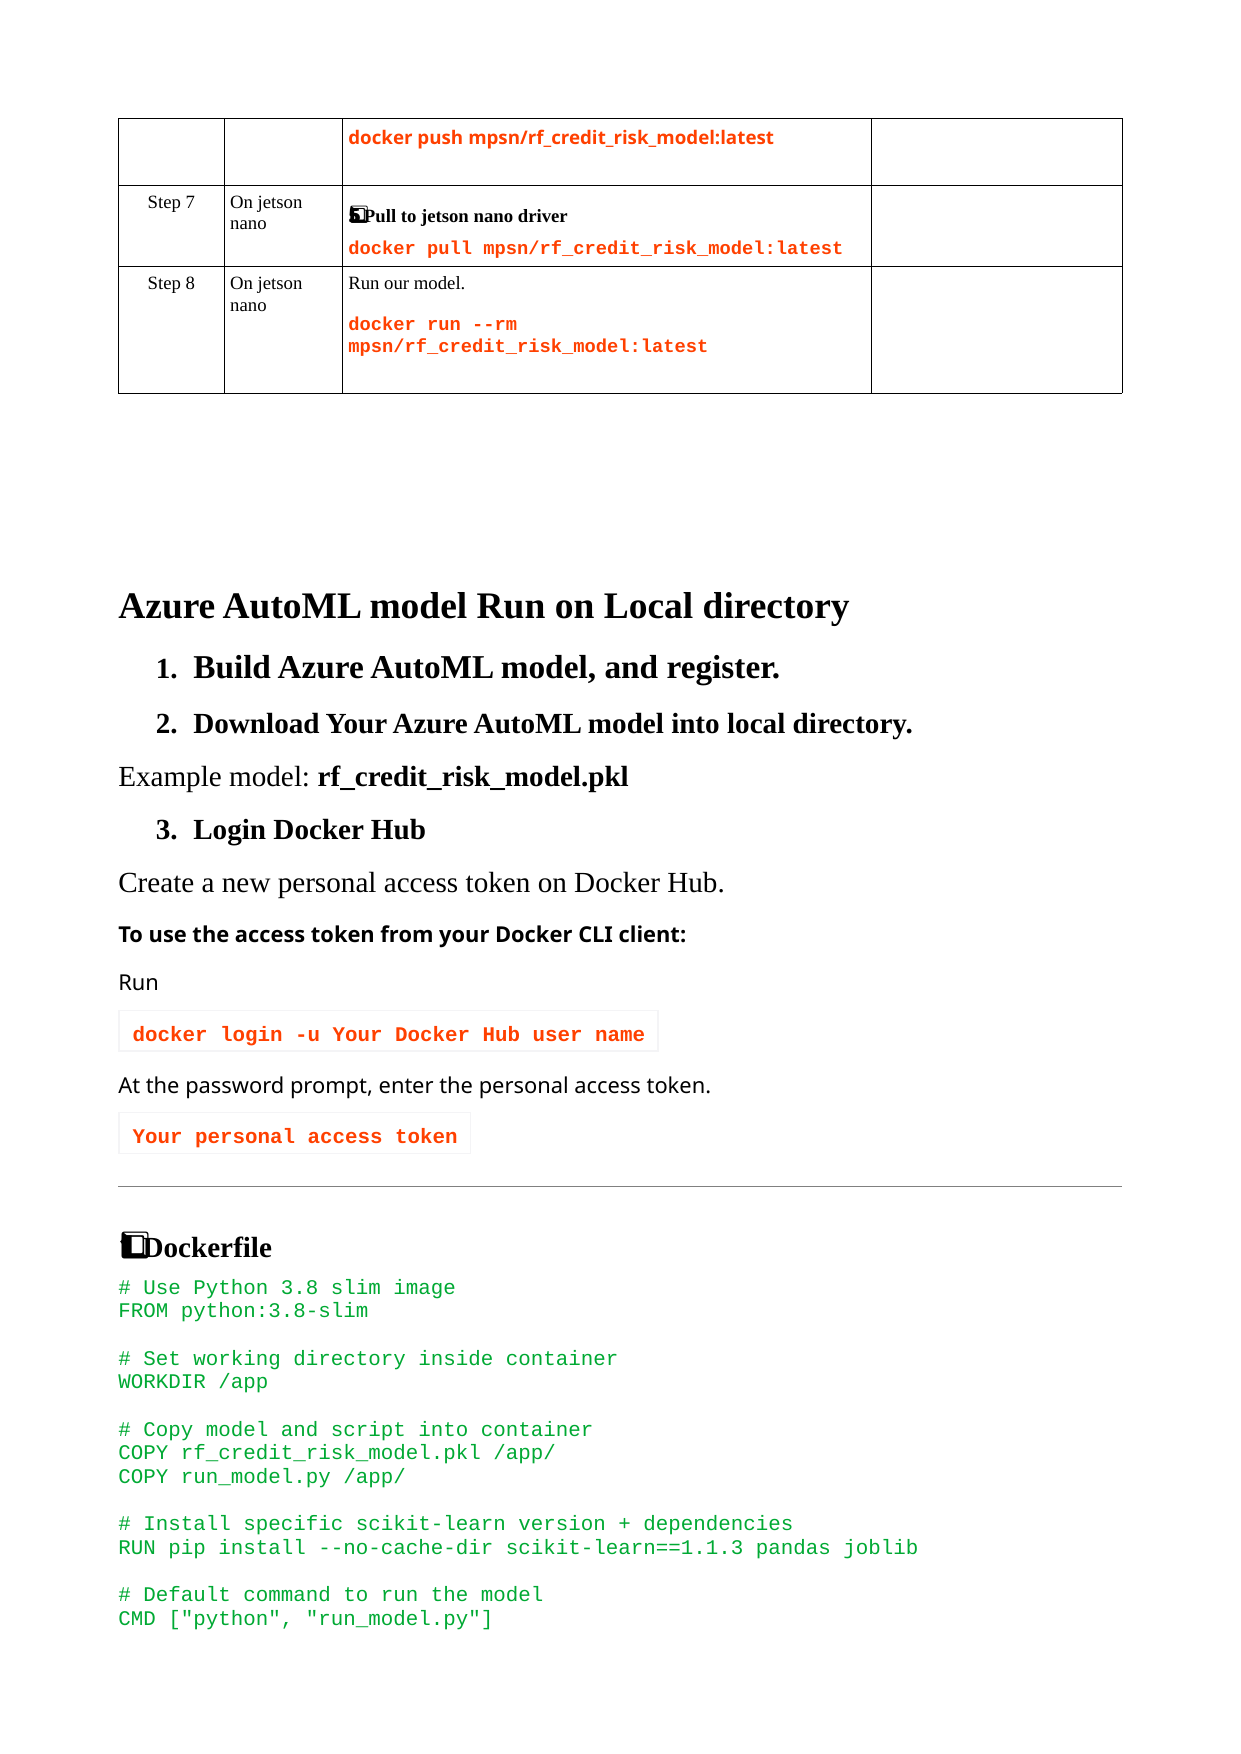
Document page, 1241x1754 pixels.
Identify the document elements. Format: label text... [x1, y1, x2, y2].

list Build Azure AutoML model, and register. [156, 647, 1122, 686]
text # Use Python 3.8 slim image [118, 1277, 1122, 1300]
text [471, 1112, 1009, 1154]
table_cell [872, 186, 1122, 266]
table_cell [119, 119, 224, 185]
subtitle 1️⃣ Dockerfile [118, 1231, 1122, 1264]
list Login Docker Hub [156, 812, 1122, 846]
text # Copy model and script into container [118, 1418, 1122, 1442]
text COPY run_model.py /app/ [118, 1466, 1122, 1489]
text Your personal access token [120, 1113, 470, 1153]
table_cell [872, 267, 1122, 393]
text At the password prompt, enter the personal access token. [118, 1069, 1122, 1099]
text FROM python:3.8-slim [118, 1300, 1122, 1324]
text COPY rf_credit_risk_model.pkl /app/ [118, 1442, 1122, 1466]
list Download Your Azure AutoML model into local directory. [156, 706, 1122, 740]
text Azure AutoML model Run on Local directory [118, 583, 1122, 626]
text WORKDIR /app [118, 1371, 1122, 1395]
table_cell Step 7 [119, 186, 224, 266]
text CMD ["python", "run_model.py"] [118, 1608, 1122, 1631]
table_cell [872, 119, 1122, 185]
text To use the access token from your Docker CLI client: [118, 919, 1122, 948]
text RUN pip install --no-cache-dir scikit-learn==1.1.3 pandas joblib [118, 1537, 1122, 1560]
table_cell On jetson nano [225, 186, 342, 266]
table_cell Step 8 [119, 267, 224, 393]
table_cell Run our model. docker run --rm mpsn/rf_credit_risk_model:latest [343, 267, 871, 393]
table_cell On jetson nano [225, 267, 342, 393]
text # Set working directory inside container [118, 1348, 1122, 1371]
text # Install specific scikit-learn version + dependencies [118, 1513, 1122, 1537]
text Run [118, 967, 1122, 997]
text docker login -u Your Docker Hub user name [120, 1011, 657, 1050]
text # Default command to run the model [118, 1584, 1122, 1608]
text [659, 1010, 1009, 1052]
table_cell docker push mpsn/rf_credit_risk_model:latest [343, 119, 871, 185]
table_cell [225, 119, 342, 185]
text Example model: rf_credit_risk_model.pkl [118, 759, 1122, 793]
table_cell 5️⃣ Pull to jetson nano driver docker pull mpsn/rf_credit_risk_model:latest [343, 186, 871, 266]
text Create a new personal access token on Docker Hub. [118, 866, 1122, 899]
